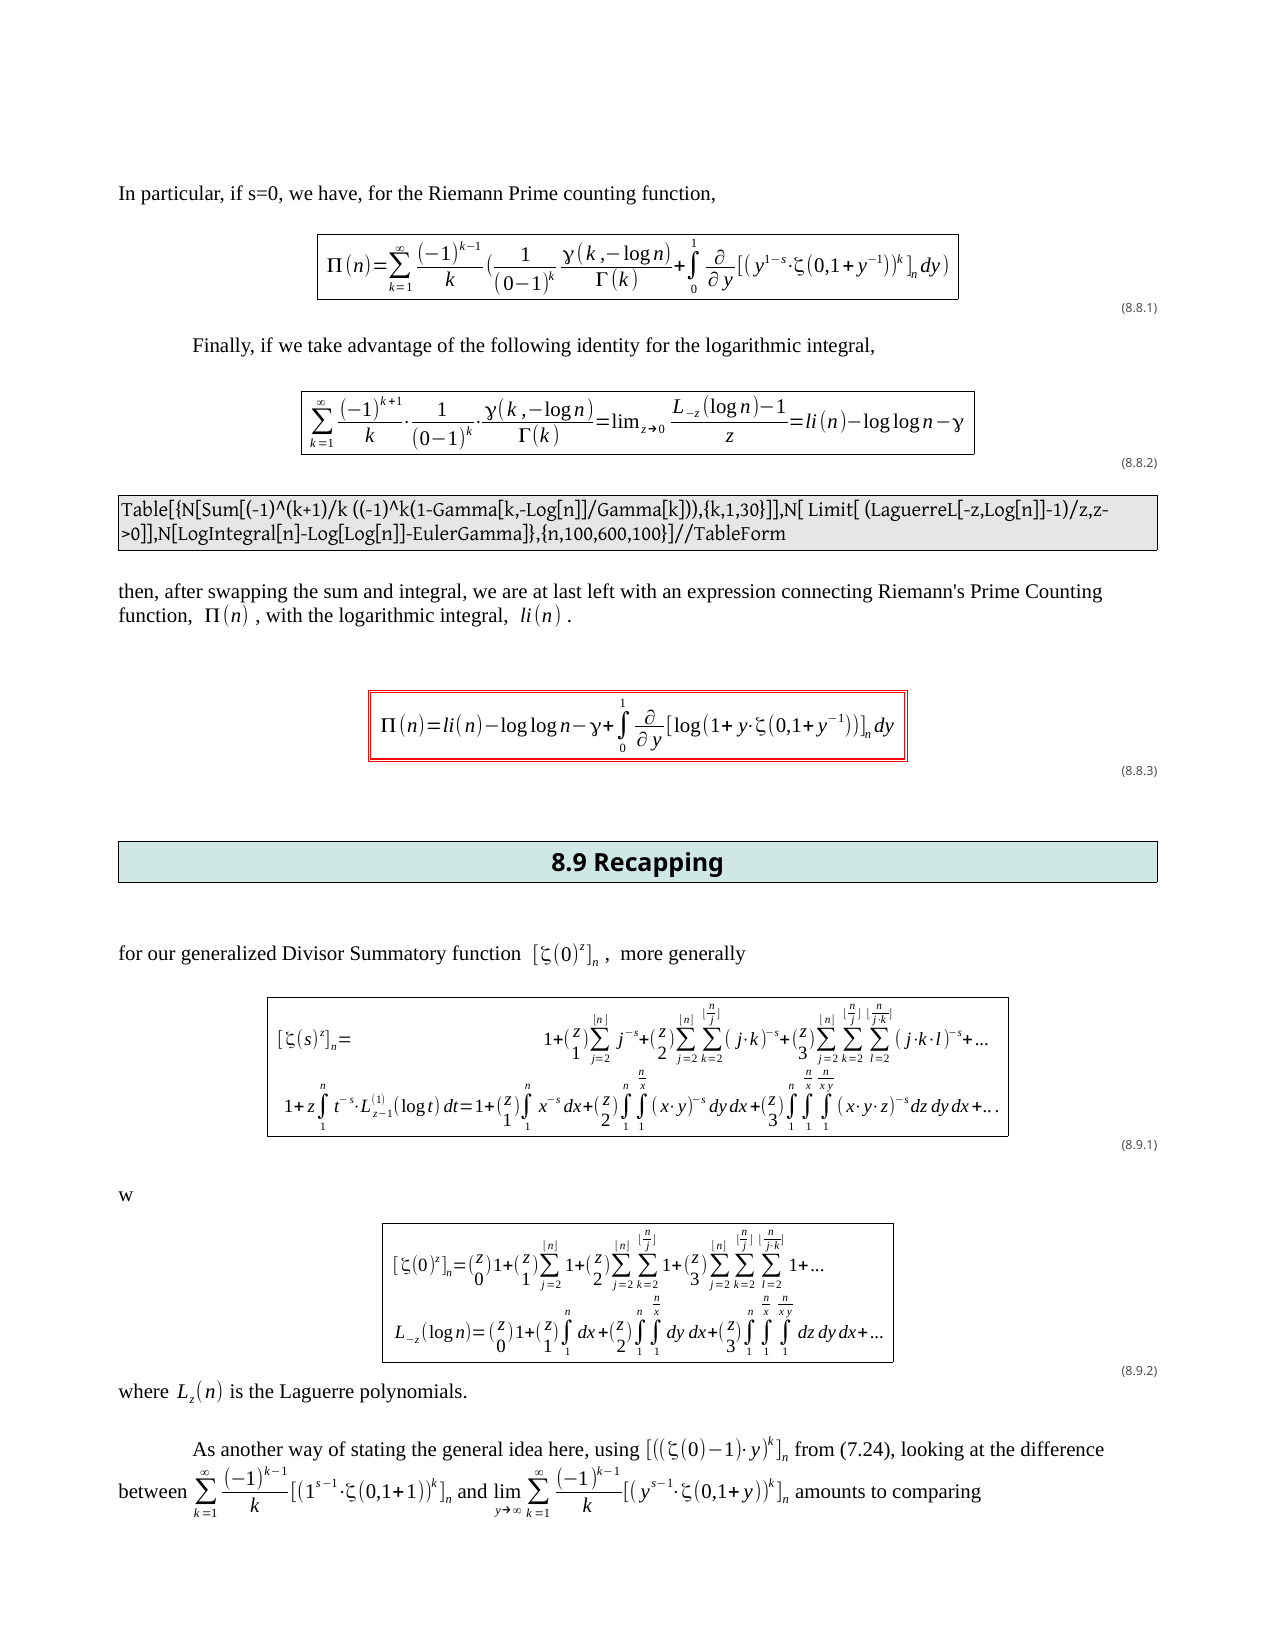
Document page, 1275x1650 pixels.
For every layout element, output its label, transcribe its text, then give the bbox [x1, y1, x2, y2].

text (8.9.1) [118, 1136, 1157, 1153]
text As another way of stating the general idea here, usingfrom (7.24), looking at the difference betweenandamounts to comparing [118, 1435, 1157, 1519]
title 8.9 Recapping [119, 842, 1157, 882]
text In particular, if s=0, we have, for the Riemann Prime counting function, [118, 181, 1157, 205]
text (8.8.1) [118, 299, 1157, 316]
text whereis the Laguerre polynomials. [118, 1379, 1157, 1406]
text Table[{N[Sum[(-1)^(k+1)/k ((-1)^k(1-Gamma[k,-Log[n]]/Gamma[k])),{k,1,30}]],N[ Limit[ (LaguerreL[-z,Log[n]]-1)/z,z->0]],N[LogIntegral[n]-Log[Log[n]]-EulerGamma]},{n,100,600,100}]//TableForm [119, 496, 1157, 550]
text (8.9.2) [118, 1362, 1157, 1379]
text for our generalized Divisor Summatory function , more generally [118, 939, 1157, 968]
text (8.8.2) [118, 454, 1157, 471]
text then, after swapping the sum and integral, we are at last left with an expression connecting Riemann's Prime Counting function, , with the logarithmic integral, . [118, 578, 1157, 627]
text (8.8.3) [118, 762, 1157, 779]
text Finally, if we take advantage of the following identity for the logarithmic integral, [118, 333, 1157, 357]
text w [118, 1182, 1157, 1206]
